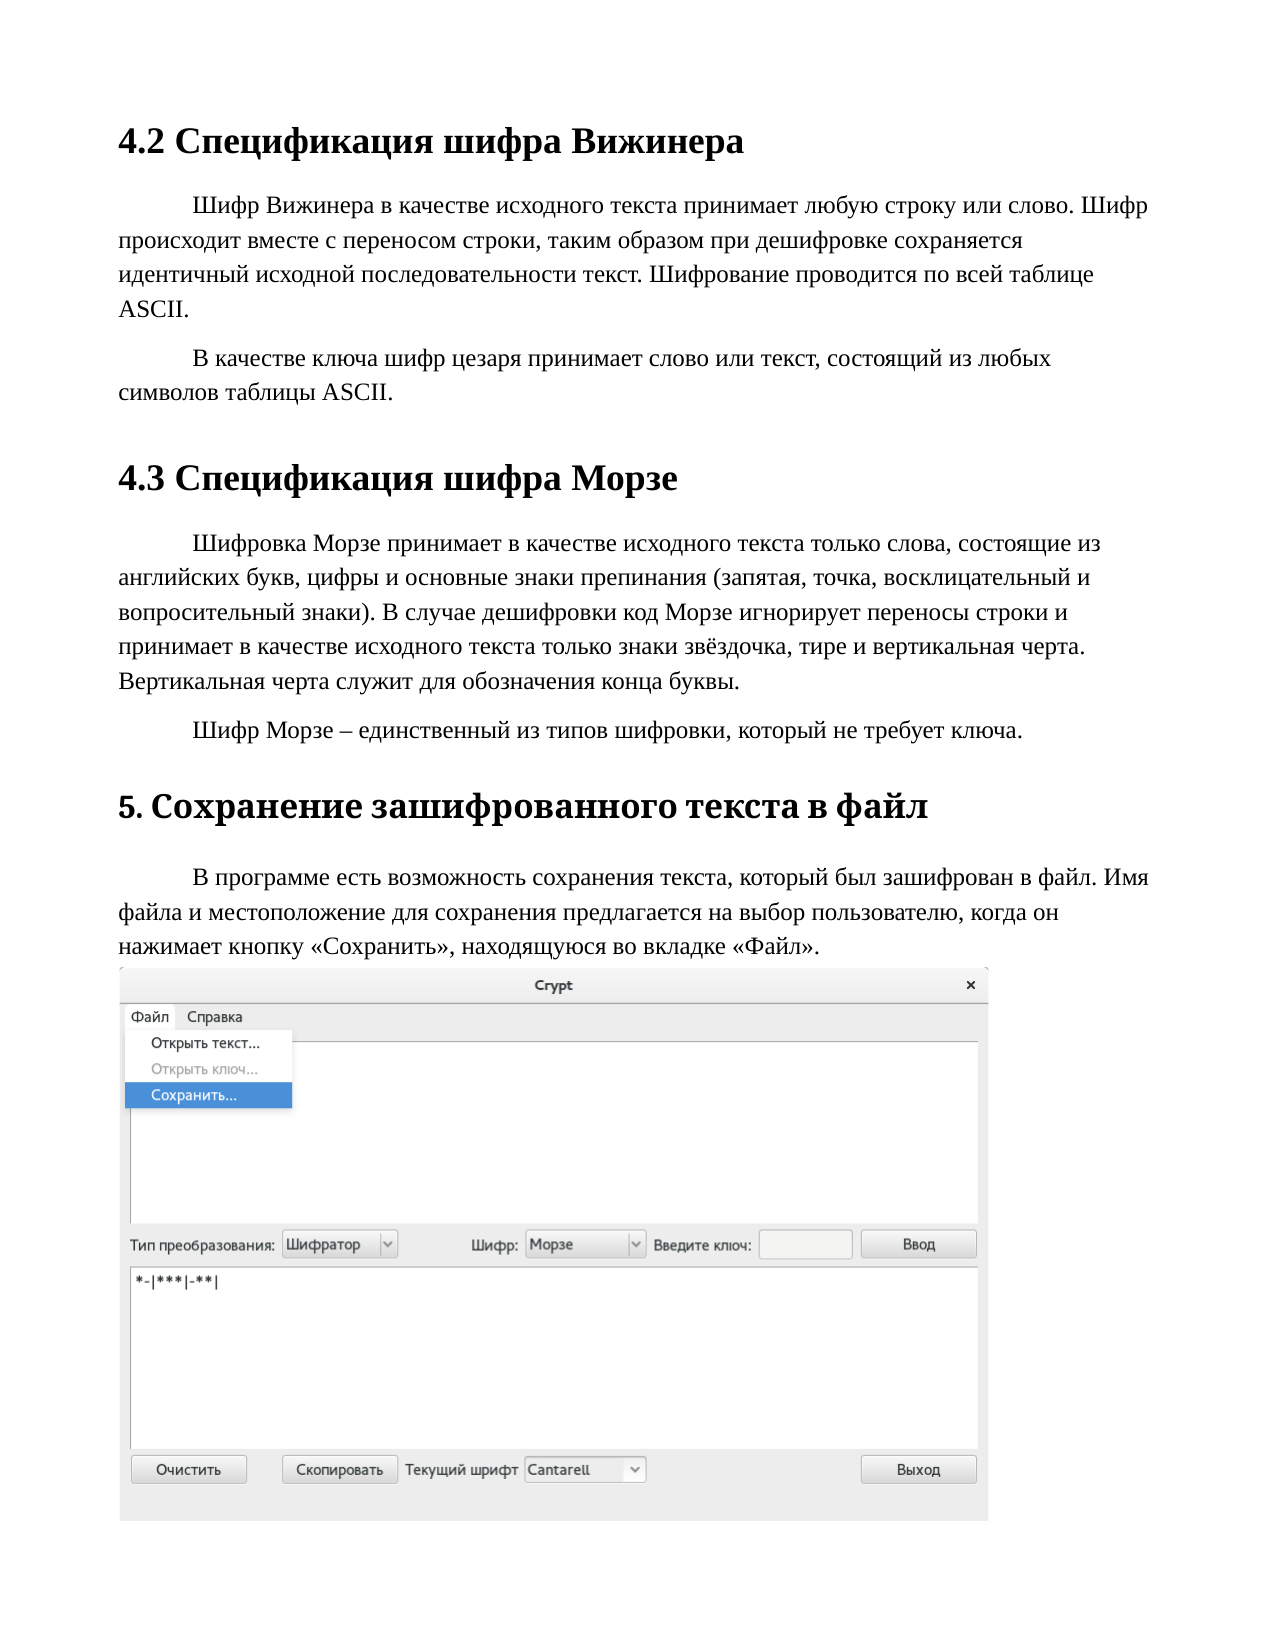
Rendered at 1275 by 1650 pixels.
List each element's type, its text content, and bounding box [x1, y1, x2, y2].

text Шифр Морзе – единственный из типов шифровки, который не требует ключа. [118, 715, 1157, 744]
text В программе есть возможность сохранения текста, который был зашифрован в файл. Имя файла и местоположение для сохранения предлагается на выбор пользователю, когда он нажимает кнопку «Сохранить», находящуюся во вкладке «Файл». [118, 862, 1157, 960]
picture [119, 967, 989, 1521]
text Шифровка Морзе принимает в качестве исходного текста только слова, состоящие из английских букв, цифры и основные знаки препинания (запятая, точка, восклицательный и вопросительный знаки). В случае дешифровки код Морзе игнорирует переносы строки и принимает в качестве исходного текста только знаки звёздочка, тире и вертикальная черта. Вертикальная черта служит для обозначения конца буквы. [118, 528, 1157, 694]
text Шифр Вижинера в качестве исходного текста принимает любую строку или слово. Шифр происходит вместе с переносом строки, таким образом при дешифровке сохраняется идентичный исходной последовательности текст. Шифрование проводится по всей таблице ASCII. [118, 190, 1157, 323]
text В качестве ключа шифр цезаря принимает слово или текст, состоящий из любых символов таблицы ASCII. [118, 343, 1157, 406]
subtitle 4.3 Спецификация шифра Морзе [118, 456, 1157, 499]
subtitle 4.2 Спецификация шифра Вижинера [118, 118, 1157, 161]
subtitle 5. Сохранение зашифрованного текста в файл [118, 789, 1157, 827]
